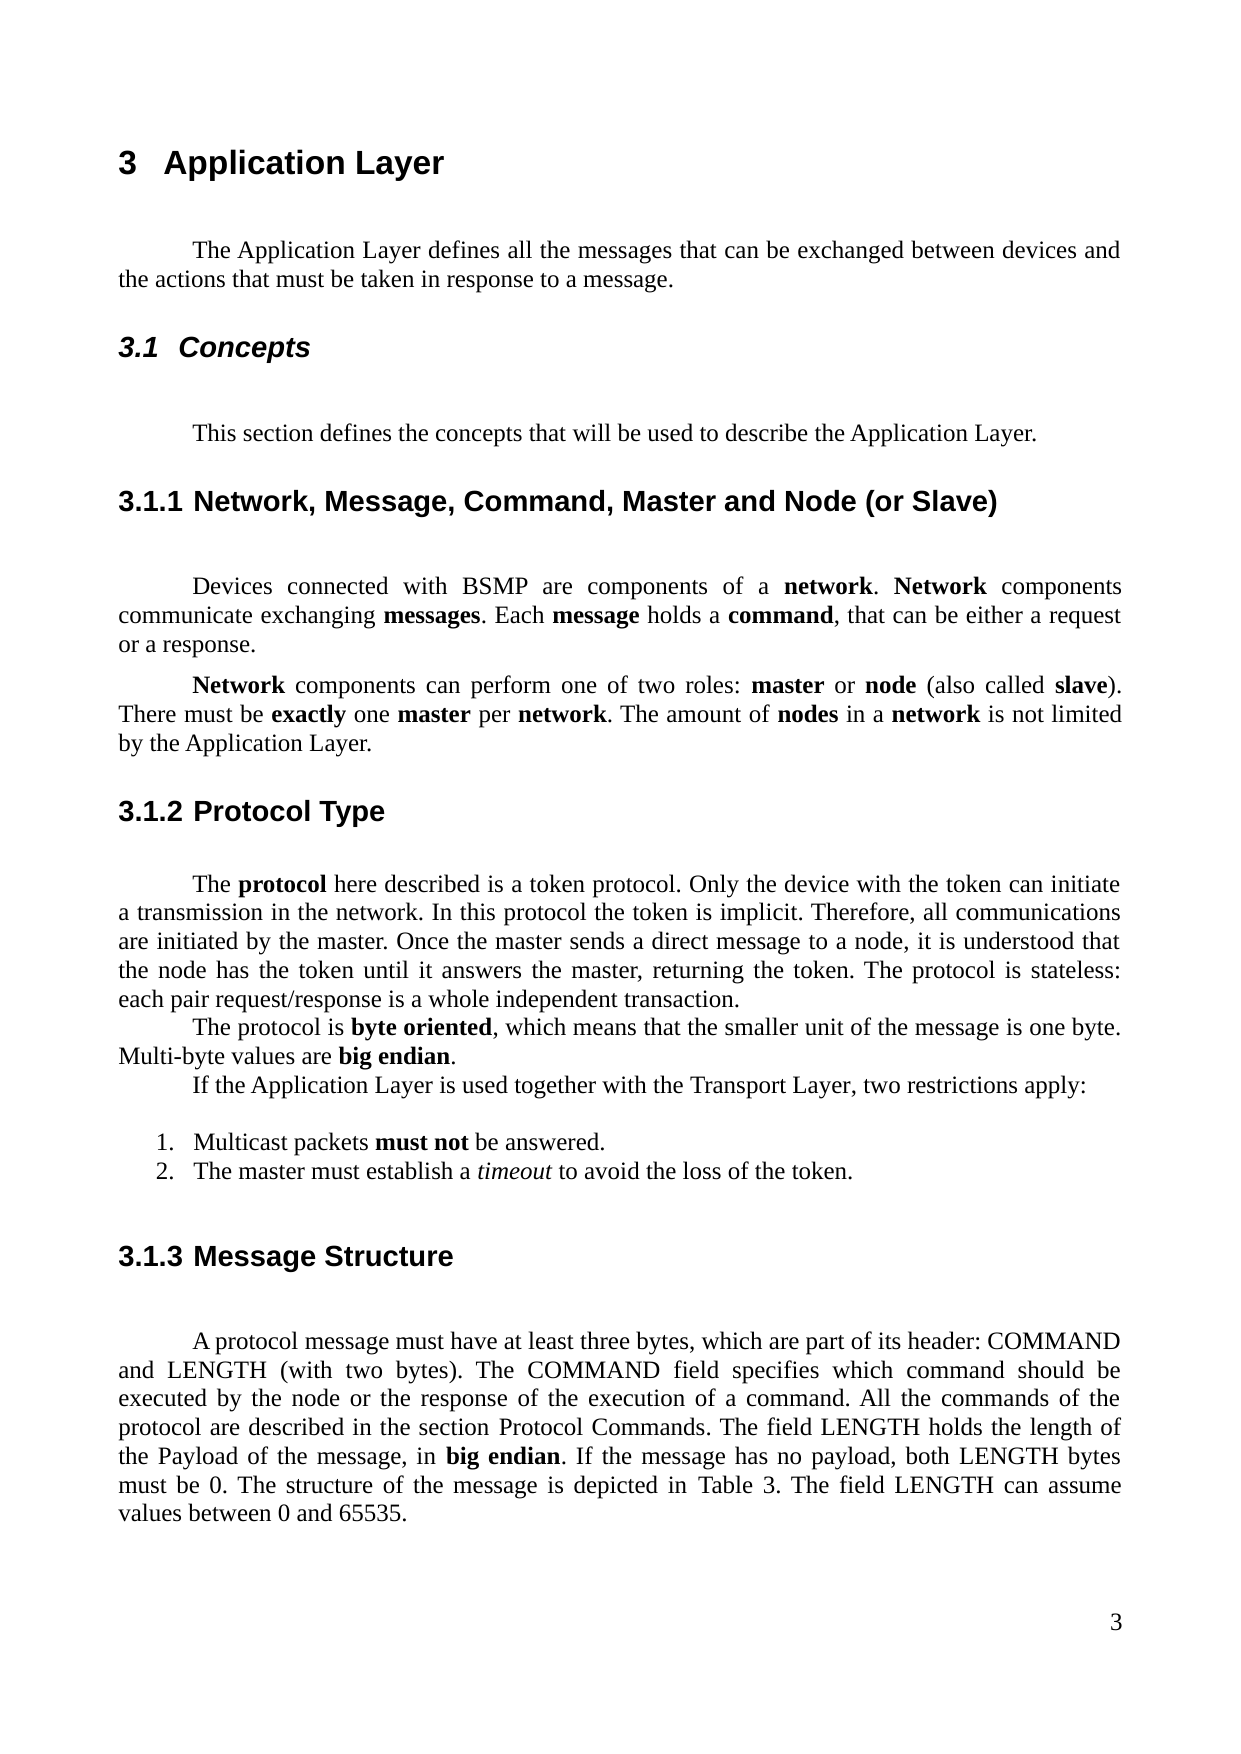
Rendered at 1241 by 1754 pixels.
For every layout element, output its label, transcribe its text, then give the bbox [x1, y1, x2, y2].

text This section defines the concepts that will be used to describe the Application Layer. [118, 418, 1122, 447]
text A protocol message must have at least three bytes, which are part of its header: COMMAND and LENGTH (with two bytes). The COMMAND field specifies which command should be executed by the node or the response of the execution of a command. All the commands of the protocol are described in the section Protocol Commands. The field LENGTH holds the length of the Payload of the message, in big endian. If the message has no payload, both LENGTH bytes must be 0. The structure of the message is depicted in Table 3. The field LENGTH can assume values between 0 and 65535. [118, 1326, 1122, 1527]
text The protocol is byte oriented, which means that the smaller unit of the message is one byte. Multi-byte values are big endian. [118, 1012, 1122, 1070]
list Multicast packets must not be answered. [156, 1127, 1122, 1156]
text Network components can perform one of two roles: master or node (also called slave). There must be exactly one master per network. The amount of nodes in a network is not limited by the Application Layer. [118, 670, 1122, 756]
subtitle Message Structure [118, 1239, 1122, 1272]
text The Application Layer defines all the messages that can be exchanged between devices and the actions that must be taken in response to a message. [118, 236, 1122, 293]
subtitle Network, Message, Command, Master and Node (or Slave) [118, 484, 1122, 518]
subtitle Protocol Type [118, 794, 1122, 827]
text The protocol here described is a token protocol. Only the device with the token can initiate a transmission in the network. In this protocol the token is implicit. Therefore, all communications are initiated by the master. Once the master sends a direct message to a node, it is understood that the node has the token until it answers the master, returning the token. The protocol is stateless: each pair request/response is a whole independent transaction. [118, 869, 1122, 1012]
text Devices connected with BSMP are components of a network. Network components communicate exchanging messages. Each message holds a command, that can be either a request or a response. [118, 571, 1122, 658]
list The master must establish a timeout to avoid the loss of the token. [156, 1156, 1122, 1185]
subtitle Concepts [118, 331, 1122, 364]
text If the Application Layer is used together with the Transport Layer, two restrictions apply: [118, 1070, 1122, 1099]
subtitle Application Layer [118, 143, 1122, 182]
